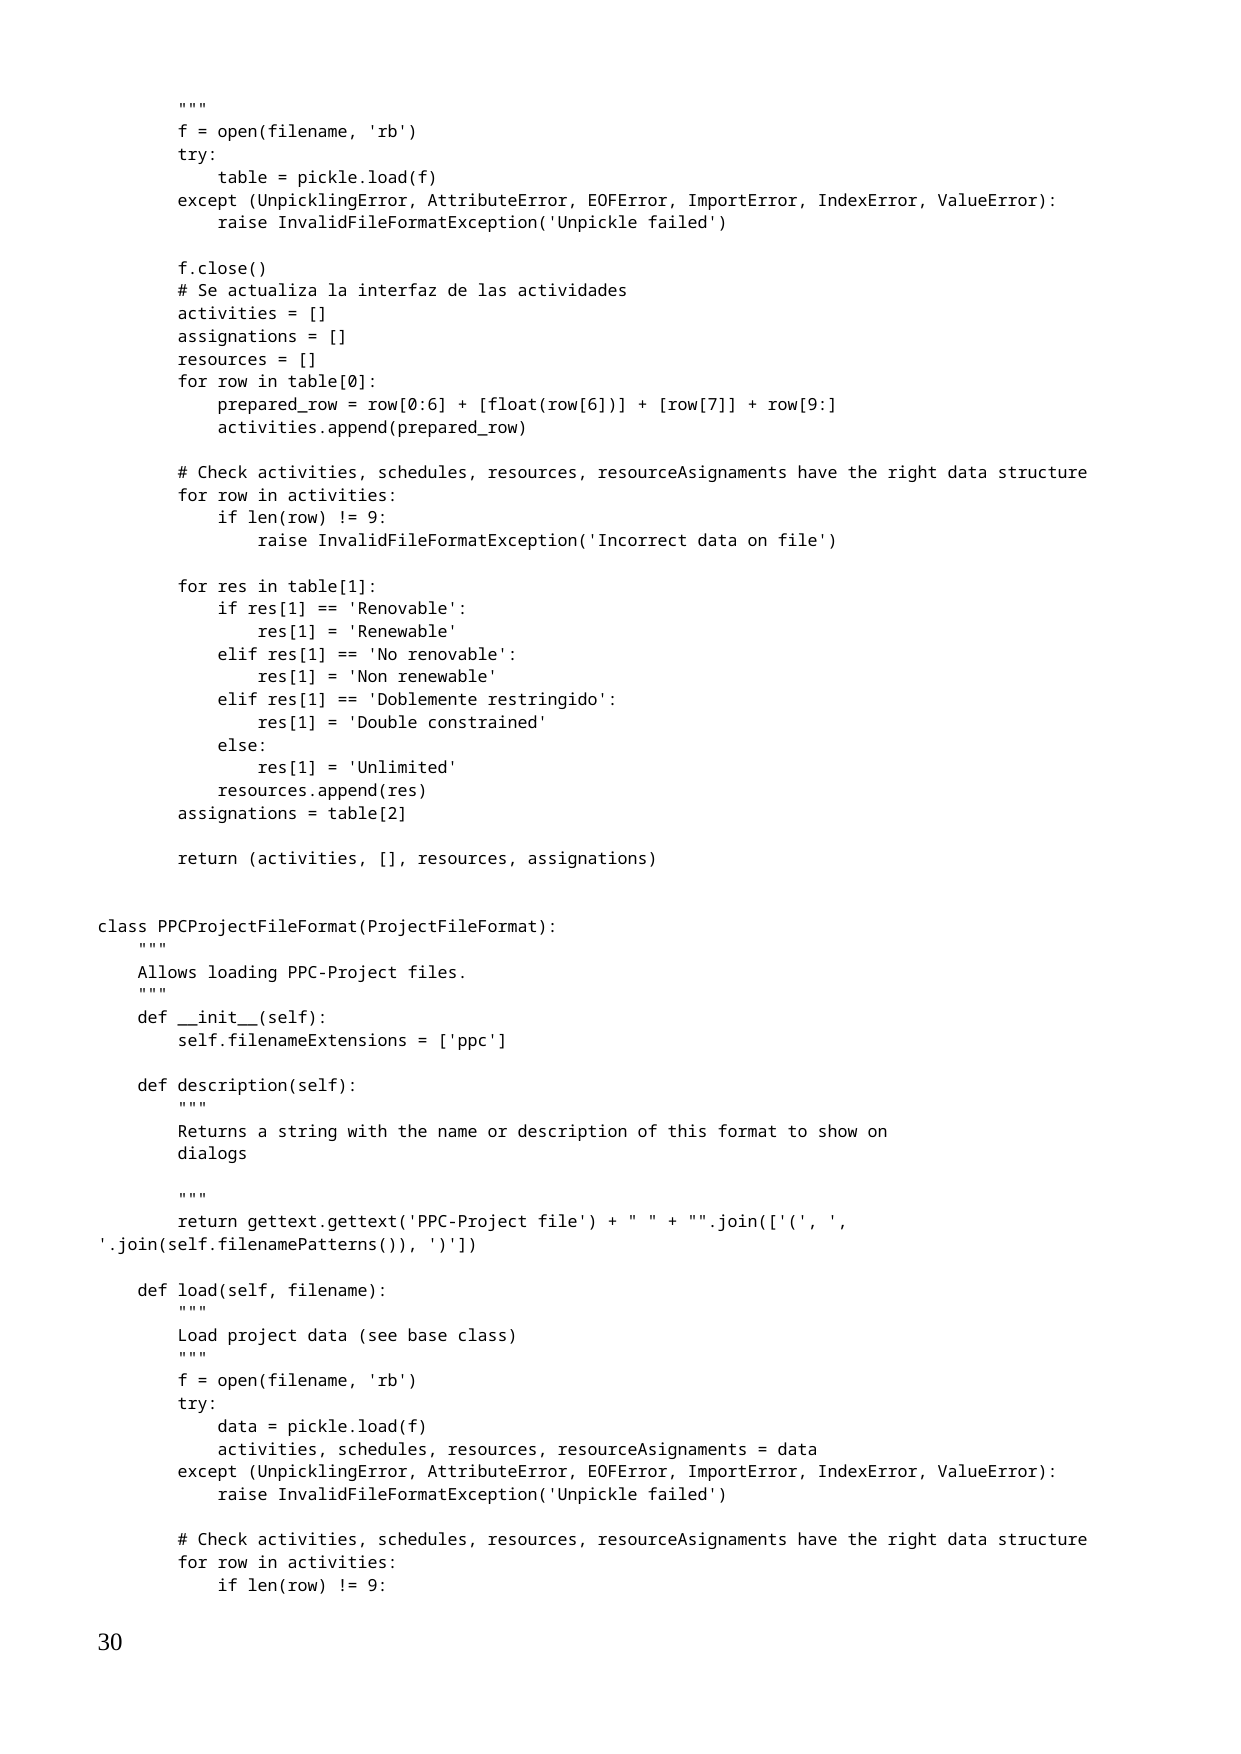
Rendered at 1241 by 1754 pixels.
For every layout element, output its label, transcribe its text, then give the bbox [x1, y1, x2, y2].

text activities = [] [97, 302, 1113, 324]
text # Se actualiza la interfaz de las actividades [97, 279, 1113, 302]
text return (activities, [], resources, assignations) [97, 847, 1113, 869]
text return gettext.gettext('PPC-Project file') + " " + "".join(['(', ', '.join(self.filenamePatterns()), ')']) [97, 1210, 1113, 1256]
text except (UnpicklingError, AttributeError, EOFError, ImportError, IndexError, ValueError): [97, 1460, 1113, 1483]
text try: [97, 1392, 1113, 1414]
text """ [97, 1097, 1113, 1119]
text assignations = [] [97, 324, 1113, 347]
text table = pickle.load(f) [97, 166, 1113, 188]
text res[1] = 'Renewable' [97, 620, 1113, 642]
text Allows loading PPC-Project files. [97, 960, 1113, 983]
text raise InvalidFileFormatException('Unpickle failed') [97, 211, 1113, 234]
text dialogs [97, 1142, 1113, 1165]
text activities, schedules, resources, resourceAsignaments = data [97, 1437, 1113, 1460]
text """ [97, 1187, 1113, 1210]
text for row in table[0]: [97, 370, 1113, 393]
text def load(self, filename): [97, 1278, 1113, 1301]
text f = open(filename, 'rb') [97, 120, 1113, 143]
text self.filenameExtensions = ['ppc'] [97, 1028, 1113, 1051]
text elif res[1] == 'No renovable': [97, 642, 1113, 665]
text """ [97, 97, 1113, 120]
text def description(self): [97, 1074, 1113, 1097]
text f = open(filename, 'rb') [97, 1369, 1113, 1392]
text for row in activities: [97, 1551, 1113, 1573]
text Load project data (see base class) [97, 1324, 1113, 1346]
text if len(row) != 9: [97, 1573, 1113, 1596]
text # Check activities, schedules, resources, resourceAsignaments have the right data structure [97, 461, 1113, 483]
text f.close() [97, 256, 1113, 279]
text raise InvalidFileFormatException('Incorrect data on file') [97, 529, 1113, 552]
text except (UnpicklingError, AttributeError, EOFError, ImportError, IndexError, ValueError): [97, 188, 1113, 211]
text else: [97, 733, 1113, 756]
text data = pickle.load(f) [97, 1414, 1113, 1437]
text def __init__(self): [97, 1006, 1113, 1028]
text activities.append(prepared_row) [97, 415, 1113, 438]
text if len(row) != 9: [97, 506, 1113, 529]
text """ [97, 983, 1113, 1006]
text if res[1] == 'Renovable': [97, 597, 1113, 620]
text class PPCProjectFileFormat(ProjectFileFormat): [97, 915, 1113, 938]
text for row in activities: [97, 483, 1113, 506]
text """ [97, 938, 1113, 960]
text res[1] = 'Unlimited' [97, 756, 1113, 779]
text """ [97, 1346, 1113, 1369]
text """ [97, 1301, 1113, 1324]
text resources.append(res) [97, 779, 1113, 801]
text resources = [] [97, 347, 1113, 370]
text try: [97, 143, 1113, 166]
text assignations = table[2] [97, 801, 1113, 824]
text for res in table[1]: [97, 574, 1113, 597]
text # Check activities, schedules, resources, resourceAsignaments have the right data structure [97, 1528, 1113, 1551]
text res[1] = 'Non renewable' [97, 665, 1113, 688]
text prepared_row = row[0:6] + [float(row[6])] + [row[7]] + row[9:] [97, 393, 1113, 415]
text raise InvalidFileFormatException('Unpickle failed') [97, 1483, 1113, 1505]
text Returns a string with the name or description of this format to show on [97, 1119, 1113, 1142]
text res[1] = 'Double constrained' [97, 711, 1113, 733]
text elif res[1] == 'Doblemente restringido': [97, 688, 1113, 711]
